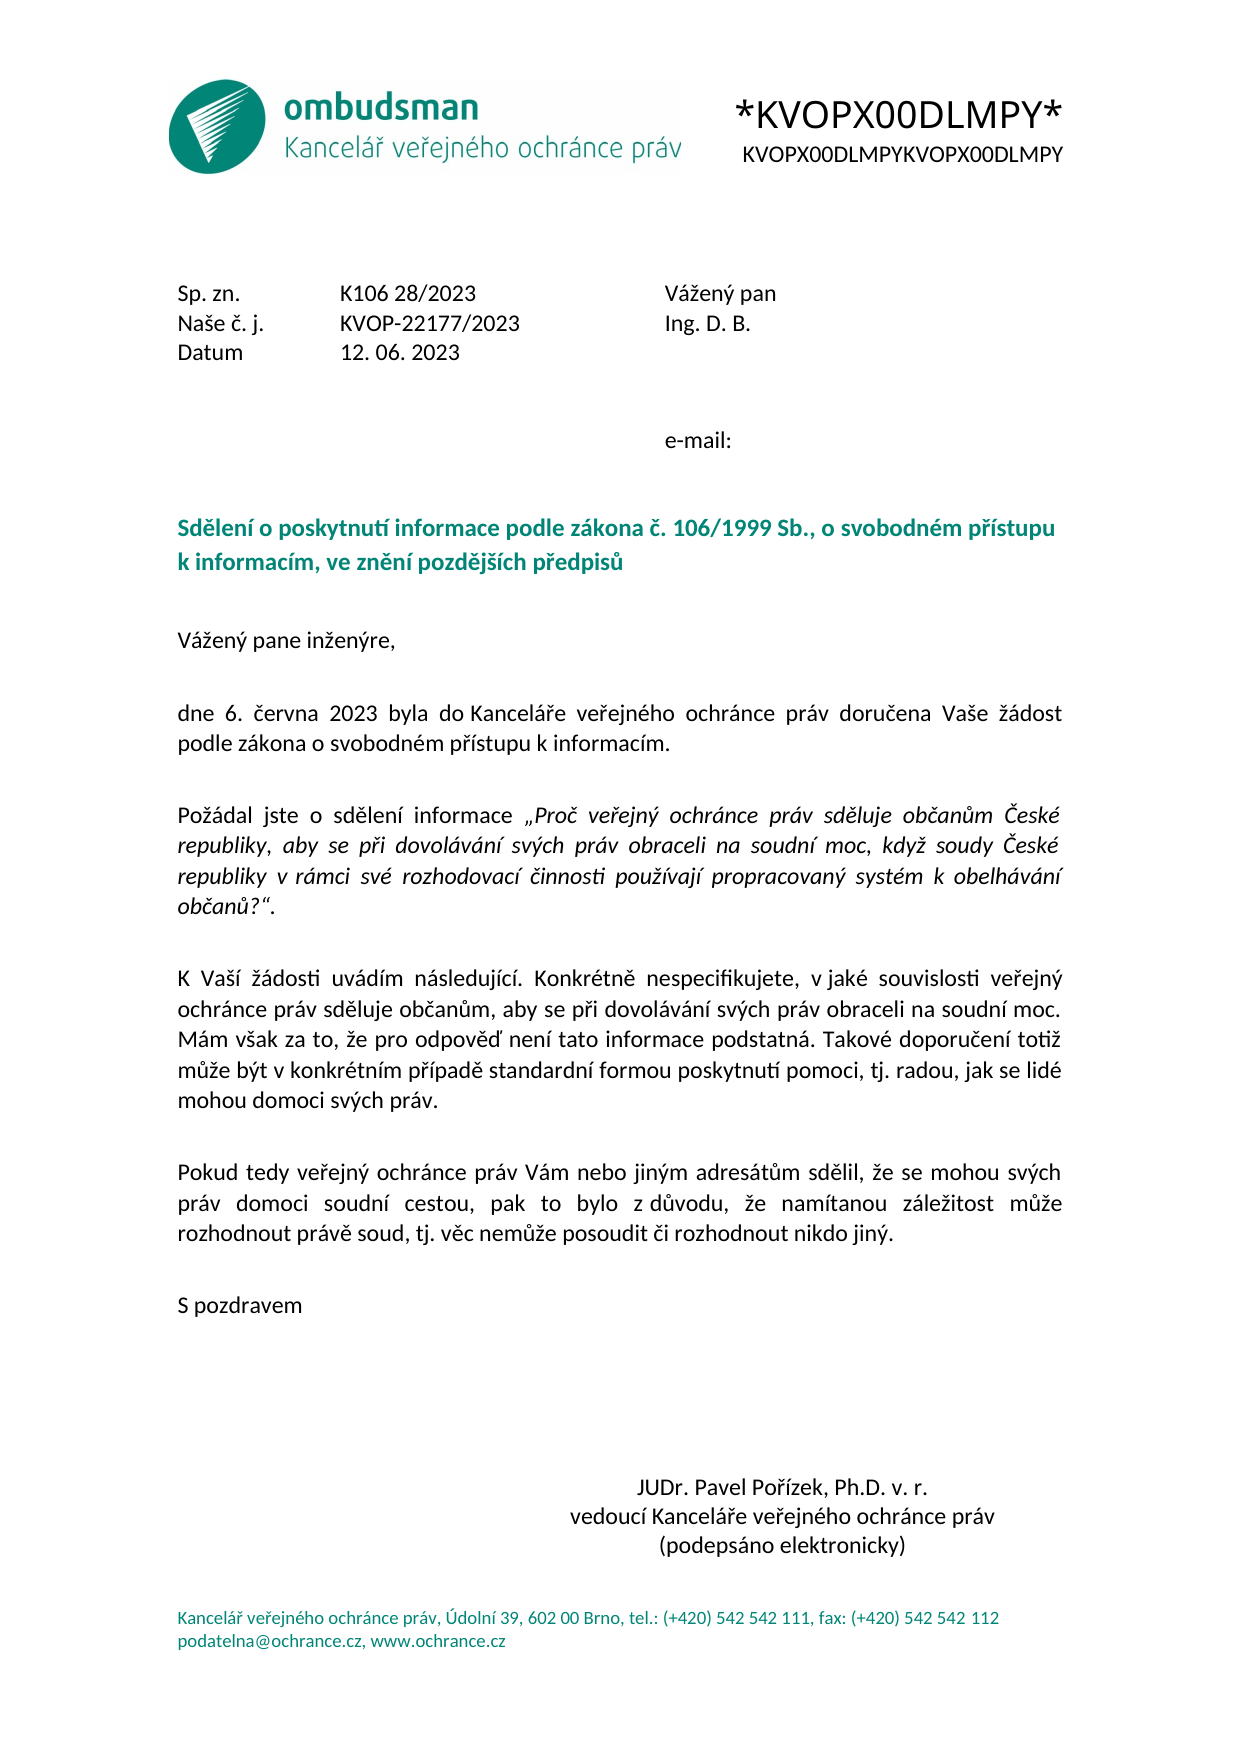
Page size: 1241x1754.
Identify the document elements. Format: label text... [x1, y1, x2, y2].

subtitle Sdělení o poskytnutí informace podle zákona č. 106/1999 Sb., o svobodném přístupu k informacím, ve znění pozdějších předpisů [177, 513, 1063, 577]
text Vážený pane inženýre, [177, 626, 1063, 655]
table_header Vážený pan Ing. D. B. e-mail: [665, 220, 1085, 513]
text dne 6. června 2023 byla do Kanceláře veřejného ochránce práv doručena Vaše žádost podle zákona o svobodném přístupu k informacím. [177, 698, 1063, 757]
text vedoucí Kanceláře veřejného ochránce práv [502, 1501, 1063, 1531]
text (podepsáno elektronicky) [502, 1531, 1063, 1560]
table_header K106 28/2023 KVOP-22177/2023 12. 06. 2023 [340, 220, 664, 513]
text JUDr. Pavel Pořízek, Ph.D. v. r. [502, 1472, 1063, 1501]
table_header Sp. zn. Naše č. j. Datum [177, 220, 340, 513]
text S pozdravem [177, 1290, 1063, 1319]
text Pokud tedy veřejný ochránce práv Vám nebo jiným adresátům sdělil, že se mohou svých práv domoci soudní cestou, pak to bylo z důvodu, že namítanou záležitost může rozhodnout právě soud, tj. věc nemůže posoudit či rozhodnout nikdo jiný. [177, 1157, 1063, 1247]
text K Vaší žádosti uvádím následující. Konkrétně nespecifikujete, v jaké souvislosti veřejný ochránce práv sděluje občanům, aby se při dovolávání svých práv obraceli na soudní moc. Mám však za to, že pro odpověď není tato informace podstatná. Takové doporučení totiž může být v konkrétním případě standardní formou poskytnutí pomoci, tj. radou, jak se lidé mohou domoci svých práv. [177, 963, 1063, 1114]
text Požádal jste o sdělení informace „Proč veřejný ochránce práv sděluje občanům České republiky, aby se při dovolávání svých práv obraceli na soudní moc, když soudy České republiky v rámci své rozhodovací činnosti používají propracovaný systém k obelhávání občanů?“. [177, 800, 1063, 921]
